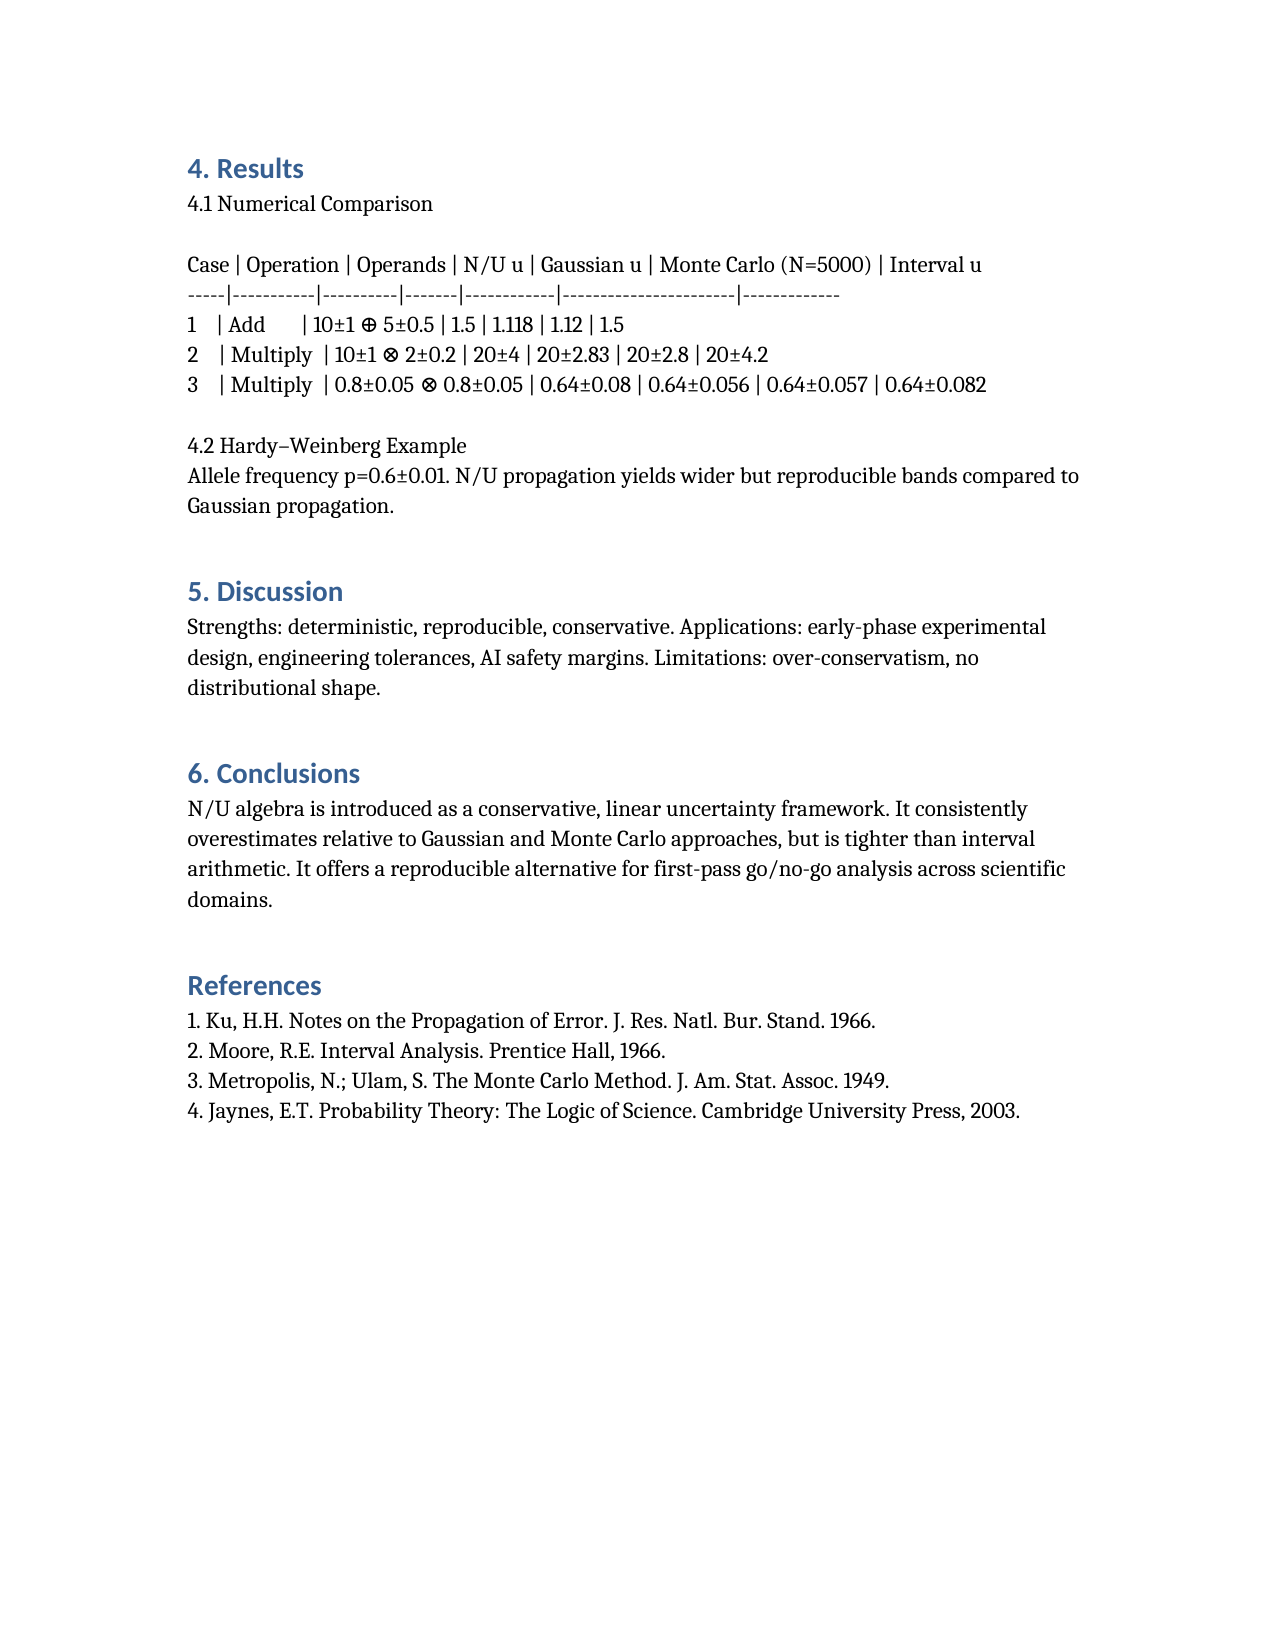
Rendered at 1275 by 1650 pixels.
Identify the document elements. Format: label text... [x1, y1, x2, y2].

subtitle 6. Conclusions [187, 755, 1087, 790]
text 1. Ku, H.H. Notes on the Propagation of Error. J. Res. Natl. Bur. Stand. 1966. 2. Moore, R.E. Interval Analysis. Prentice Hall, 1966. 3. Metropolis, N.; Ulam, S. The Monte Carlo Method. J. Am. Stat. Assoc. 1949. 4. Jaynes, E.T. Probability Theory: The Logic of Science. Cambridge University Press, 2003. [187, 1007, 1087, 1124]
subtitle 4. Results [187, 150, 1087, 186]
subtitle 5. Discussion [187, 573, 1087, 609]
text N/U algebra is introduced as a conservative, linear uncertainty framework. It consistently overestimates relative to Gaussian and Monte Carlo approaches, but is tighter than interval arithmetic. It offers a reproducible alternative for first-pass go/no-go analysis across scientific domains. [187, 796, 1087, 913]
text 4.1 Numerical Comparison Case | Operation | Operands | N/U u | Gaussian u | Monte Carlo (N=5000) | Interval u -----|-----------|----------|-------|------------|-----------------------|------------- 1 | Add | 10±1 ⊕ 5±0.5 | 1.5 | 1.118 | 1.12 | 1.5 2 | Multiply | 10±1 ⊗ 2±0.2 | 20±4 | 20±2.83 | 20±2.8 | 20±4.2 3 | Multiply | 0.8±0.05 ⊗ 0.8±0.05 | 0.64±0.08 | 0.64±0.056 | 0.64±0.057 | 0.64±0.082 4.2 Hardy–Weinberg Example Allele frequency p=0.6±0.01. N/U propagation yields wider but reproducible bands compared to Gaussian propagation. [187, 191, 1087, 519]
text Strengths: deterministic, reproducible, conservative. Applications: early-phase experimental design, engineering tolerances, AI safety margins. Limitations: over-conservatism, no distributional shape. [187, 614, 1087, 701]
subtitle References [187, 967, 1087, 1002]
